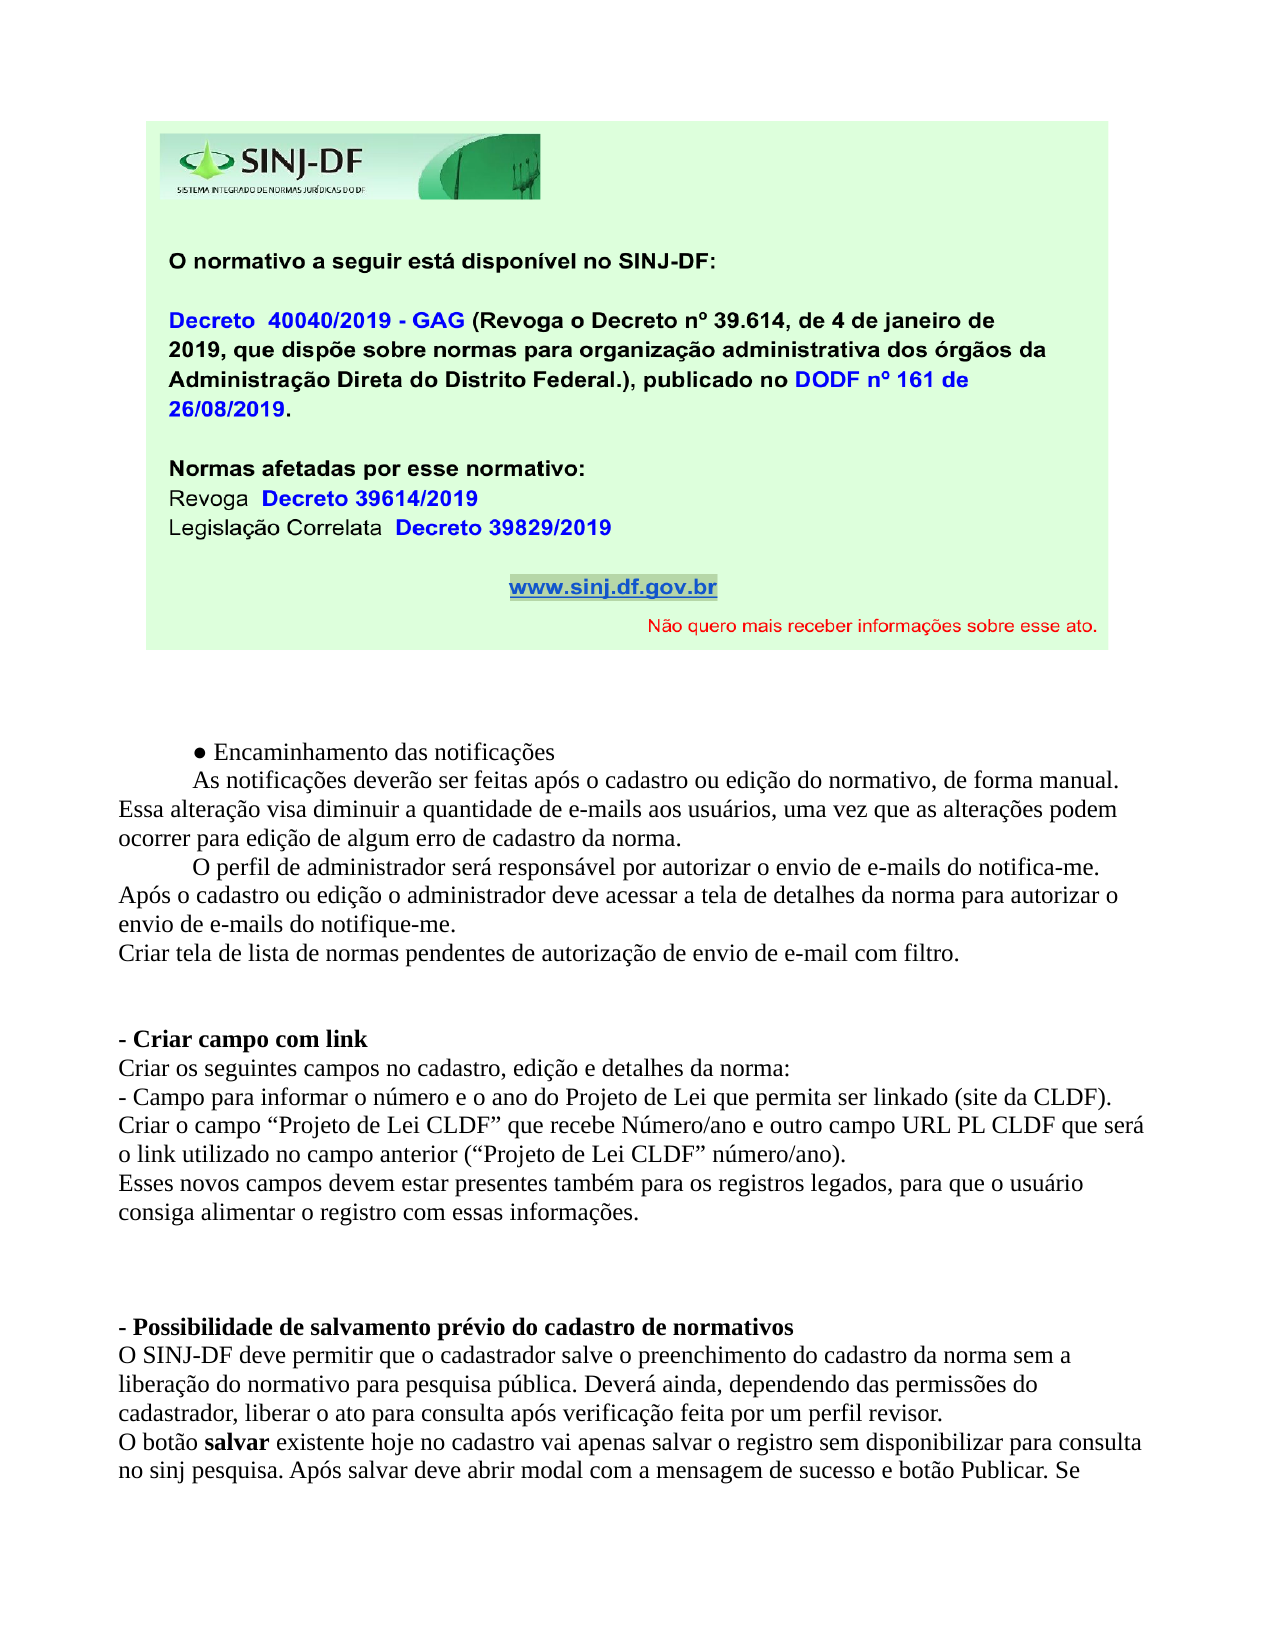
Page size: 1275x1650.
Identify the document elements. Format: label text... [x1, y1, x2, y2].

text Criar tela de lista de normas pendentes de autorização de envio de e-mail com filtro. [118, 938, 1157, 967]
text Esses novos campos devem estar presentes também para os registros legados, para que o usuário consiga alimentar o registro com essas informações. [118, 1168, 1157, 1226]
text Criar o campo “Projeto de Lei CLDF” que recebe Número/ano e outro campo URL PL CLDF que será o link utilizado no campo anterior (“Projeto de Lei CLDF” número/ano). [118, 1111, 1157, 1168]
text ● Encaminhamento das notificações [118, 737, 1157, 766]
text O SINJ-DF deve permitir que o cadastrador salve o preenchimento do cadastro da norma sem a liberação do normativo para pesquisa pública. Deverá ainda, dependendo das permissões do cadastrador, liberar o ato para consulta após verificação feita por um perfil revisor. [118, 1341, 1157, 1427]
text - Criar campo com link [118, 1024, 1157, 1053]
text - Campo para informar o número e o ano do Projeto de Lei que permita ser linkado (site da CLDF). [118, 1082, 1157, 1111]
text As notificações deverão ser feitas após o cadastro ou edição do normativo, de forma manual. Essa alteração visa diminuir a quantidade de e-mails aos usuários, uma vez que as alterações podem ocorrer para edição de algum erro de cadastro da norma. [118, 766, 1157, 852]
text O perfil de administrador será responsável por autorizar o envio de e-mails do notifica-me. Após o cadastro ou edição o administrador deve acessar a tela de detalhes da norma para autorizar o envio de e-mails do notifique-me. [118, 852, 1157, 938]
text Criar os seguintes campos no cadastro, edição e detalhes da norma: [118, 1053, 1157, 1082]
picture [142, 118, 1109, 651]
text - Possibilidade de salvamento prévio do cadastro de normativos [118, 1312, 1157, 1341]
text O botão salvar existente hoje no cadastro vai apenas salvar o registro sem disponibilizar para consulta no sinj pesquisa. Após salvar deve abrir modal com a mensagem de sucesso e botão Publicar. Se [118, 1427, 1157, 1484]
